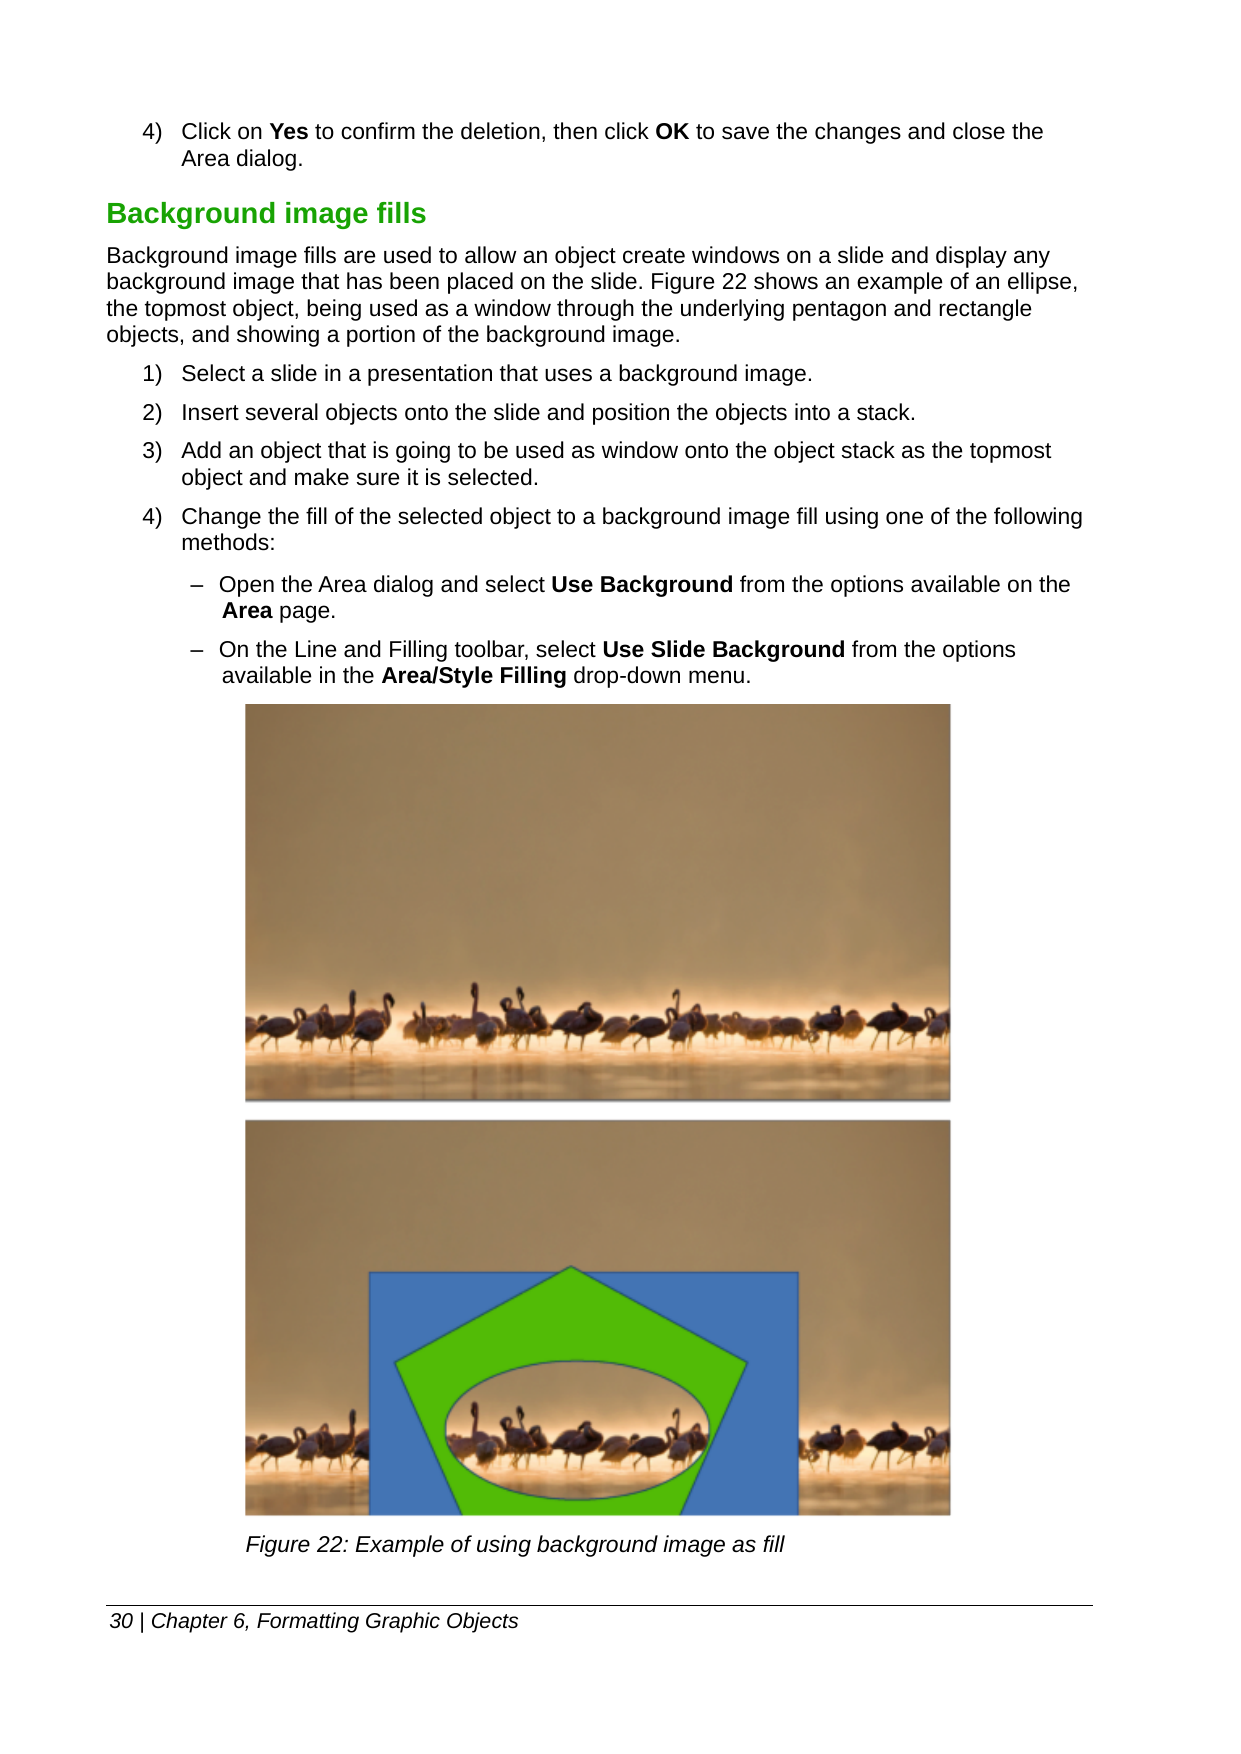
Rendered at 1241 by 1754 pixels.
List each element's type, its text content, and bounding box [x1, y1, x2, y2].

list Change the fill of the selected object to a background image fill using one of the following methods: [162, 503, 1093, 555]
text Figure 22: Example of using background image as fill [245, 1531, 953, 1557]
subtitle Background image fills [106, 196, 1093, 229]
text Background image fills are used to allow an object create windows on a slide and display any background image that has been placed on the slide. Figure 22 shows an example of an ellipse, the topmost object, being used as a window through the underlying pentagon and rectangle objects, and showing a portion of the background image. [106, 242, 1093, 347]
list Open the Area dialog and select Use Background from the options available on the Area page. [187, 568, 1093, 623]
picture [245, 704, 954, 1519]
list Insert several objects onto the slide and position the objects into a stack. [162, 399, 1093, 425]
list On the Line and Filling toolbar, select Use Slide Background from the options available in the Area/Style Filling drop-down menu. [187, 633, 1093, 692]
list Select a slide in a presentation that uses a background image. [162, 360, 1093, 386]
list Add an object that is going to be used as window onto the object stack as the topmost object and make sure it is selected. [162, 437, 1093, 490]
list Click on Yes to confirm the deletion, then click OK to save the changes and close the Area dialog. [162, 118, 1093, 171]
